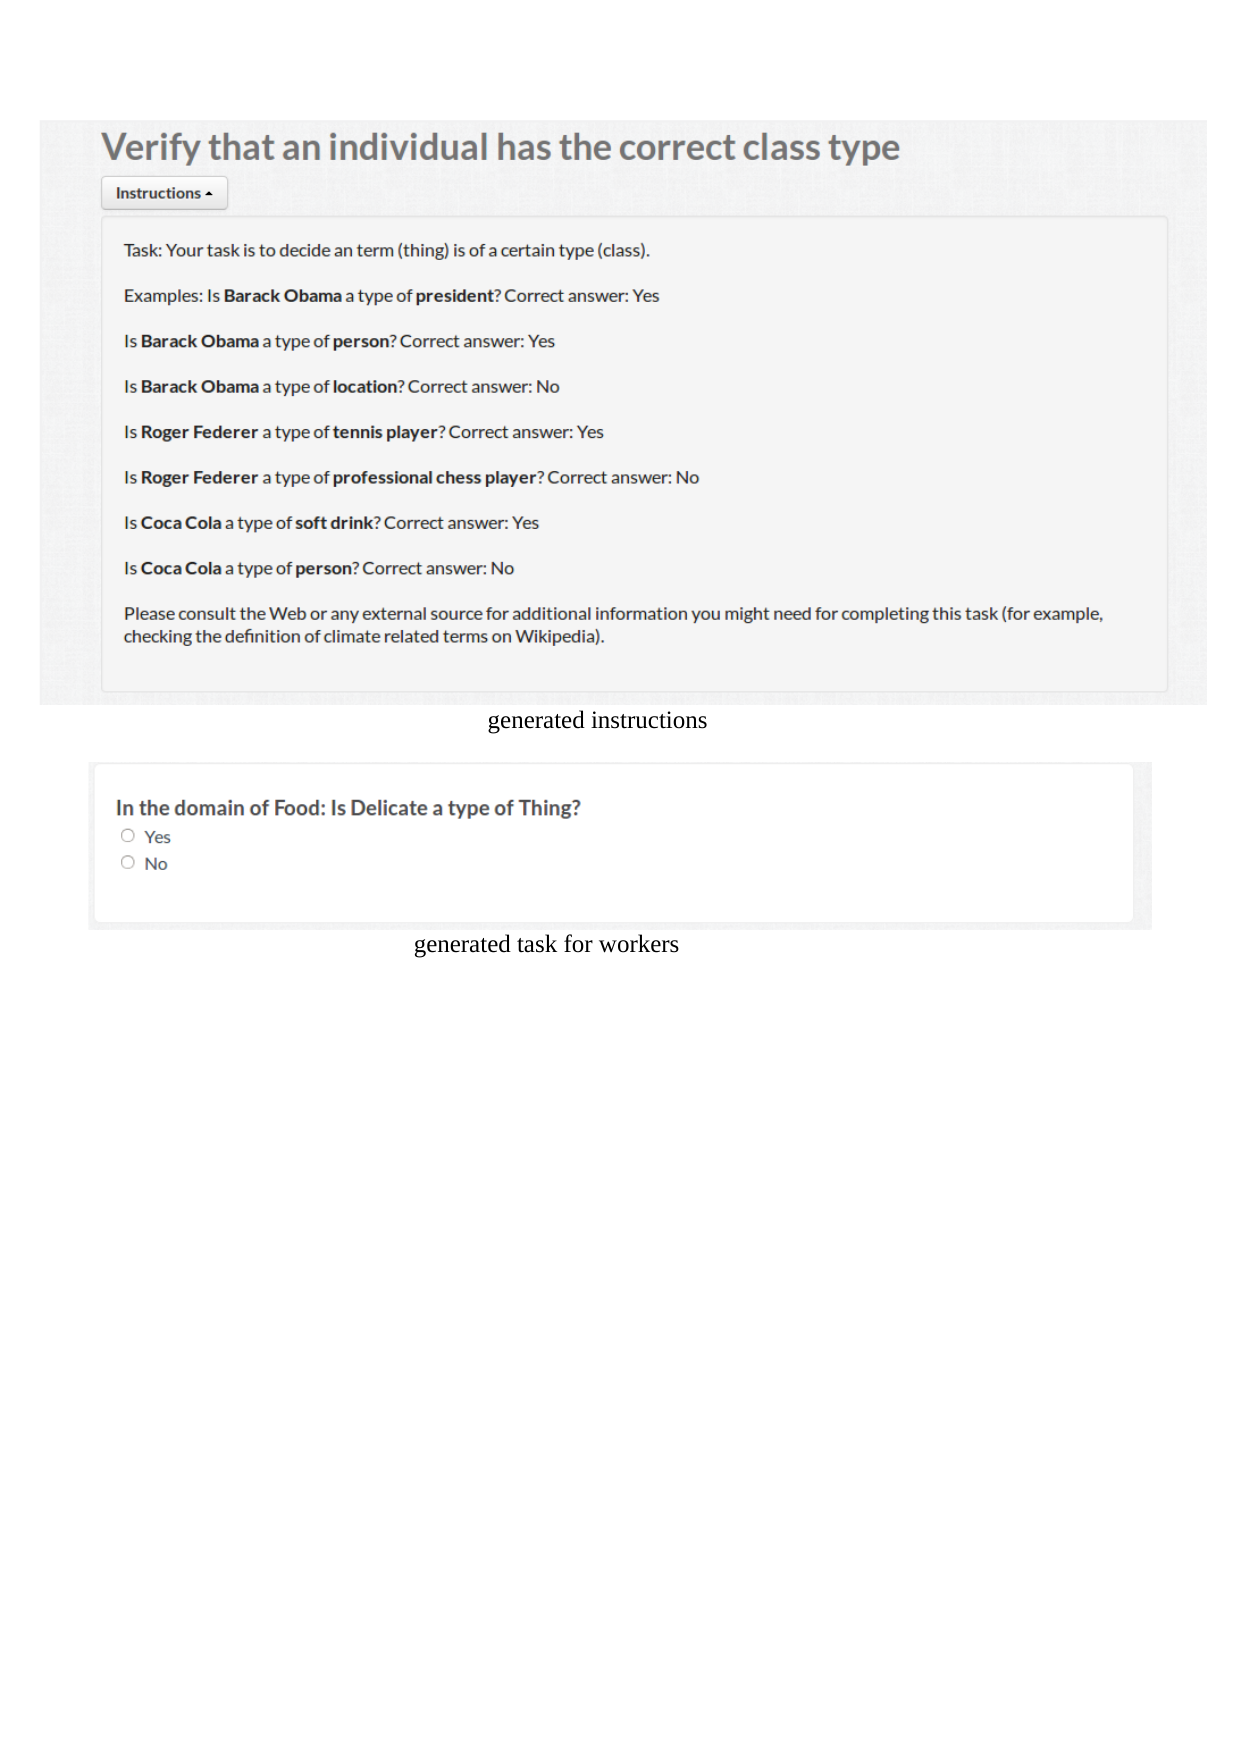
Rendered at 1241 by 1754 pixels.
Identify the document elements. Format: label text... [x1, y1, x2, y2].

text generated task for workers [118, 930, 1122, 958]
text generated instructions [118, 705, 1122, 734]
picture [33, 118, 1207, 705]
picture [88, 762, 1152, 930]
